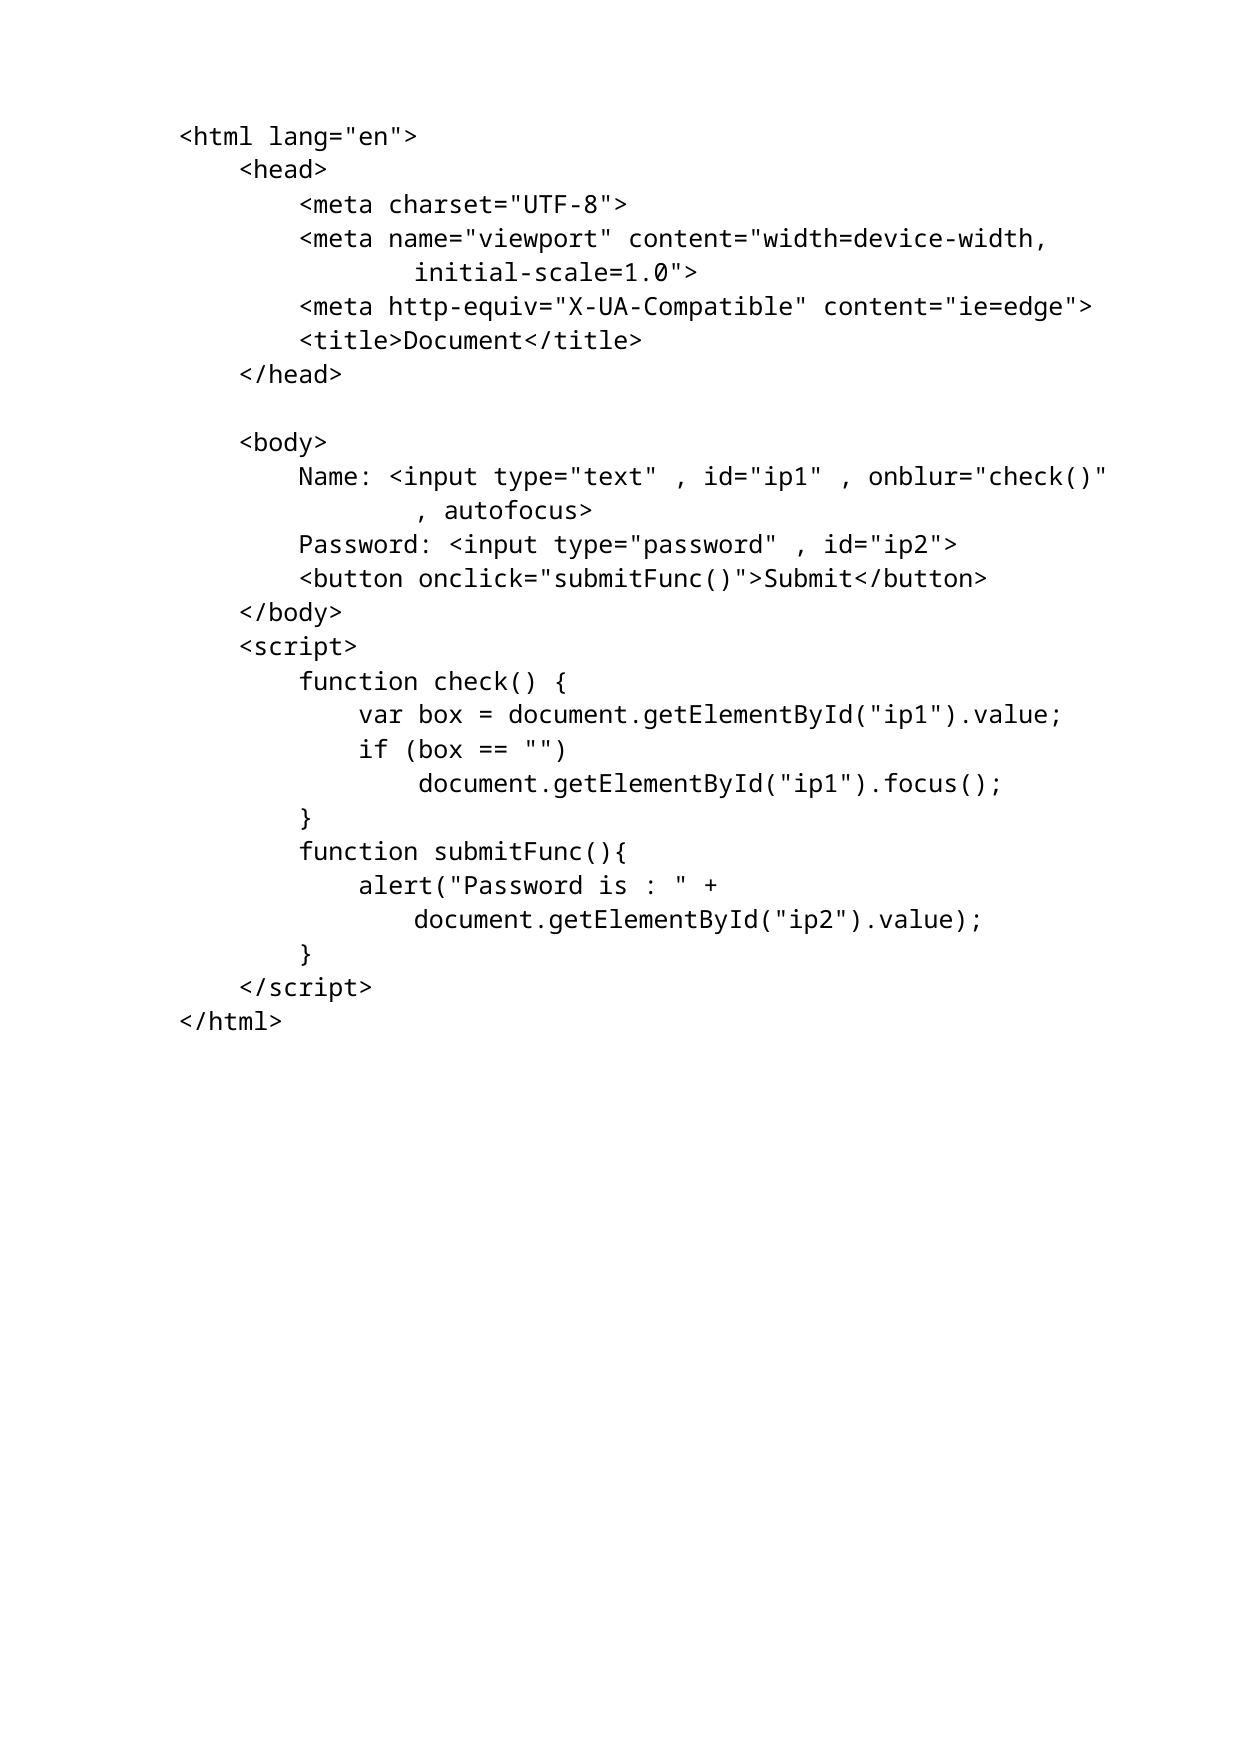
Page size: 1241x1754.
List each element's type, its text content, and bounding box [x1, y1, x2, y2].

text </script> [118, 970, 1122, 1004]
text </html> [118, 1004, 1122, 1038]
text <html lang="en"> [118, 118, 1122, 152]
text Name: <input type="text" , id="ip1" , onblur="check()" , autofocus> [118, 459, 1122, 527]
text if (box == "") [118, 731, 1122, 765]
text <body> [118, 425, 1122, 459]
text <button onclick="submitFunc()">Submit</button> [118, 561, 1122, 595]
text alert("Password is : " + document.getElementById("ip2").value); [118, 867, 1122, 936]
text <meta http-equiv="X-UA-Compatible" content="ie=edge"> [118, 288, 1122, 322]
text <script> [118, 629, 1122, 663]
text </head> [118, 357, 1122, 391]
text <title>Document</title> [118, 322, 1122, 357]
text var box = document.getElementById("ip1").value; [118, 697, 1122, 731]
text } [118, 936, 1122, 970]
text function submitFunc(){ [118, 833, 1122, 867]
text function check() { [118, 663, 1122, 697]
text <meta name="viewport" content="width=device-width, initial-scale=1.0"> [118, 220, 1122, 288]
text } [118, 799, 1122, 833]
text <meta charset="UTF-8"> [118, 186, 1122, 220]
text Password: <input type="password" , id="ip2"> [118, 527, 1122, 561]
text </body> [118, 595, 1122, 629]
text <head> [118, 152, 1122, 186]
text document.getElementById("ip1").focus(); [118, 765, 1122, 799]
